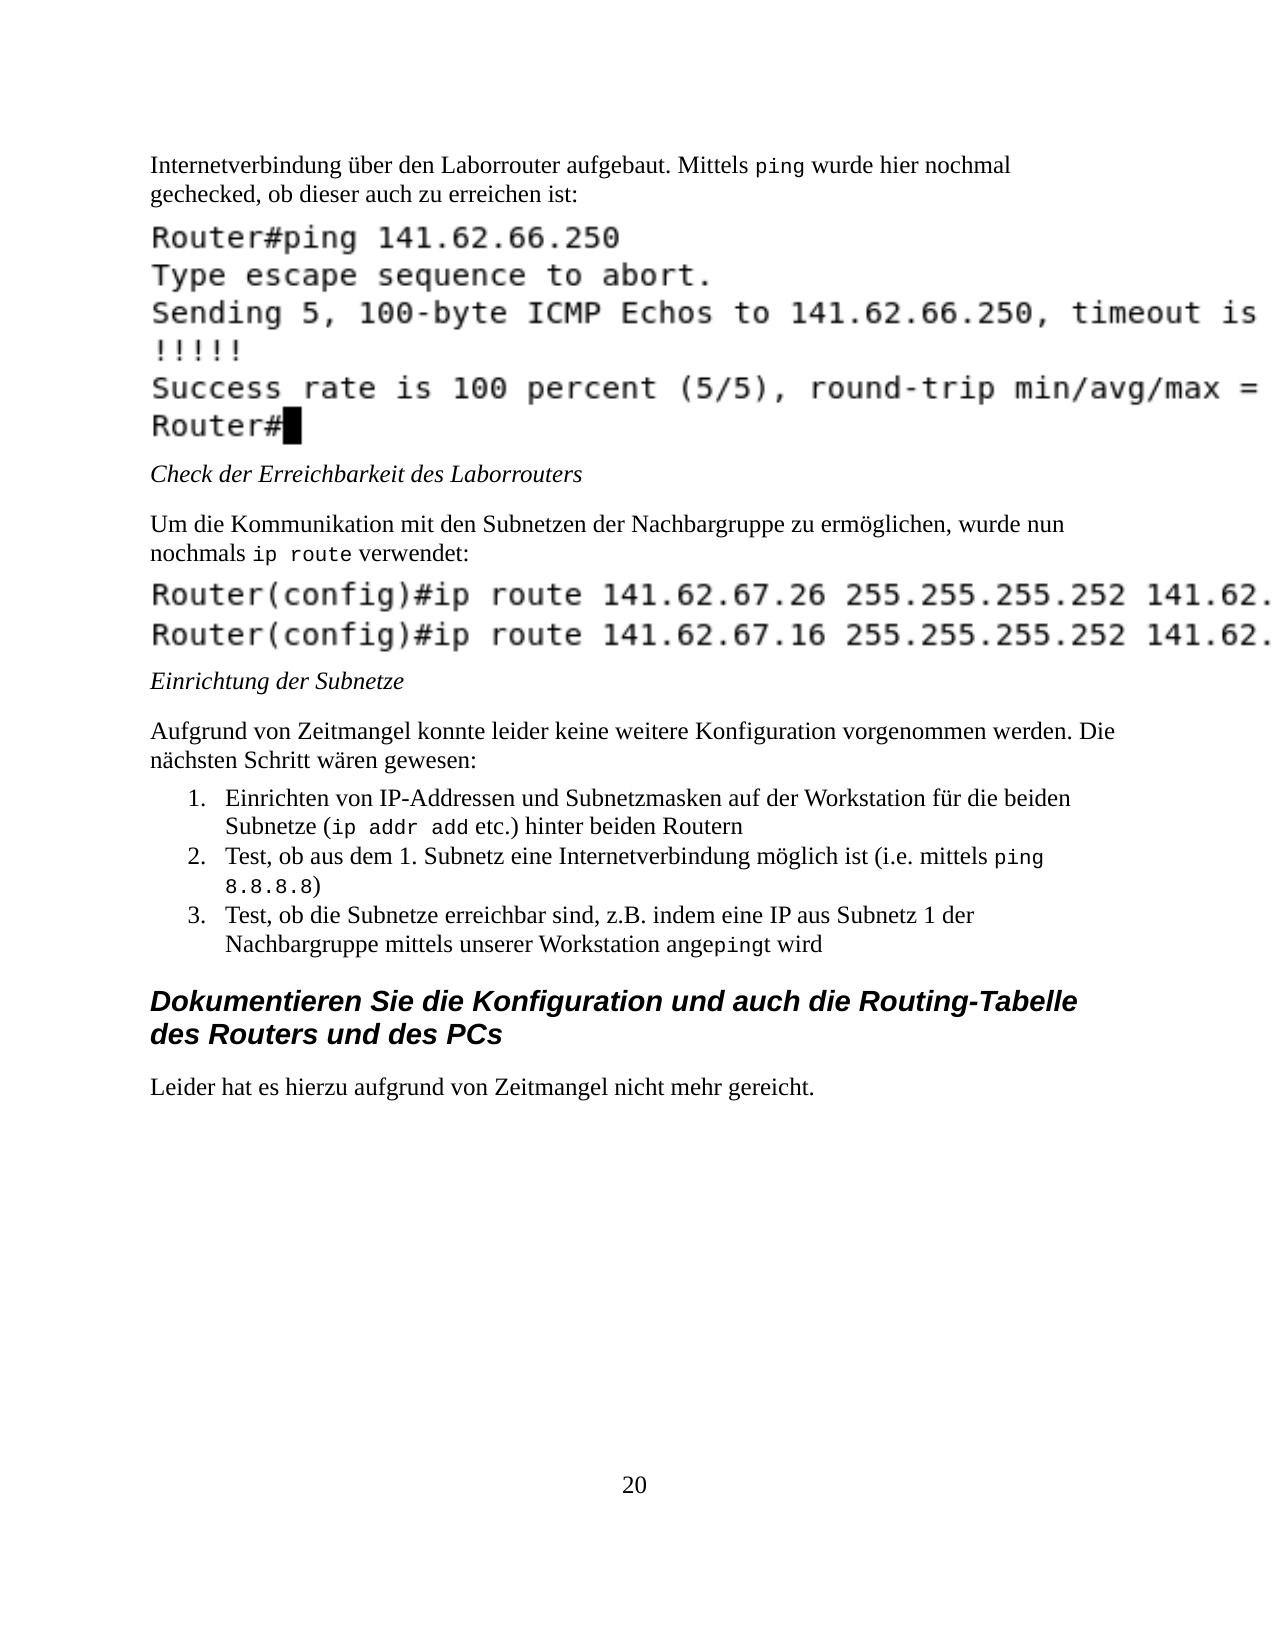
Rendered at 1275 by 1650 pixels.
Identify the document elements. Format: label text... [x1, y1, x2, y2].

text Internetverbindung über den Laborrouter aufgebaut. Mittels ping wurde hier nochmal gechecked, ob dieser auch zu erreichen ist: [150, 150, 1125, 208]
subtitle Dokumentieren Sie die Konfiguration und auch die Routing-Tabelle des Routers und des PCs [150, 983, 1125, 1051]
text Einrichtung der Subnetze [150, 666, 1125, 695]
text Aufgrund von Zeitmangel konnte leider keine weitere Konfiguration vorgenommen werden. Die nächsten Schritt wären gewesen: [150, 716, 1125, 774]
text Um die Kommunikation mit den Subnetzen der Nachbargruppe zu ermöglichen, wurde nun nochmals ip route verwendet: [150, 509, 1125, 567]
picture [150, 576, 1275, 654]
list Einrichten von IP-Addressen und Subnetzmasken auf der Workstation für die beiden Subnetze (ip addr add etc.) hinter beiden Routern [187, 783, 1125, 841]
list Test, ob die Subnetze erreichbar sind, z.B. indem eine IP aus Subnetz 1 der Nachbargruppe mittels unserer Workstation angepingt wird [187, 900, 1125, 958]
text Check der Erreichbarkeit des Laborrouters [150, 459, 1125, 488]
list Test, ob aus dem 1. Subnetz eine Internetverbindung möglich ist (i.e. mittels ping 8.8.8.8) [187, 841, 1125, 900]
picture [150, 217, 1275, 447]
text Leider hat es hierzu aufgrund von Zeitmangel nicht mehr gereicht. [150, 1072, 1125, 1101]
